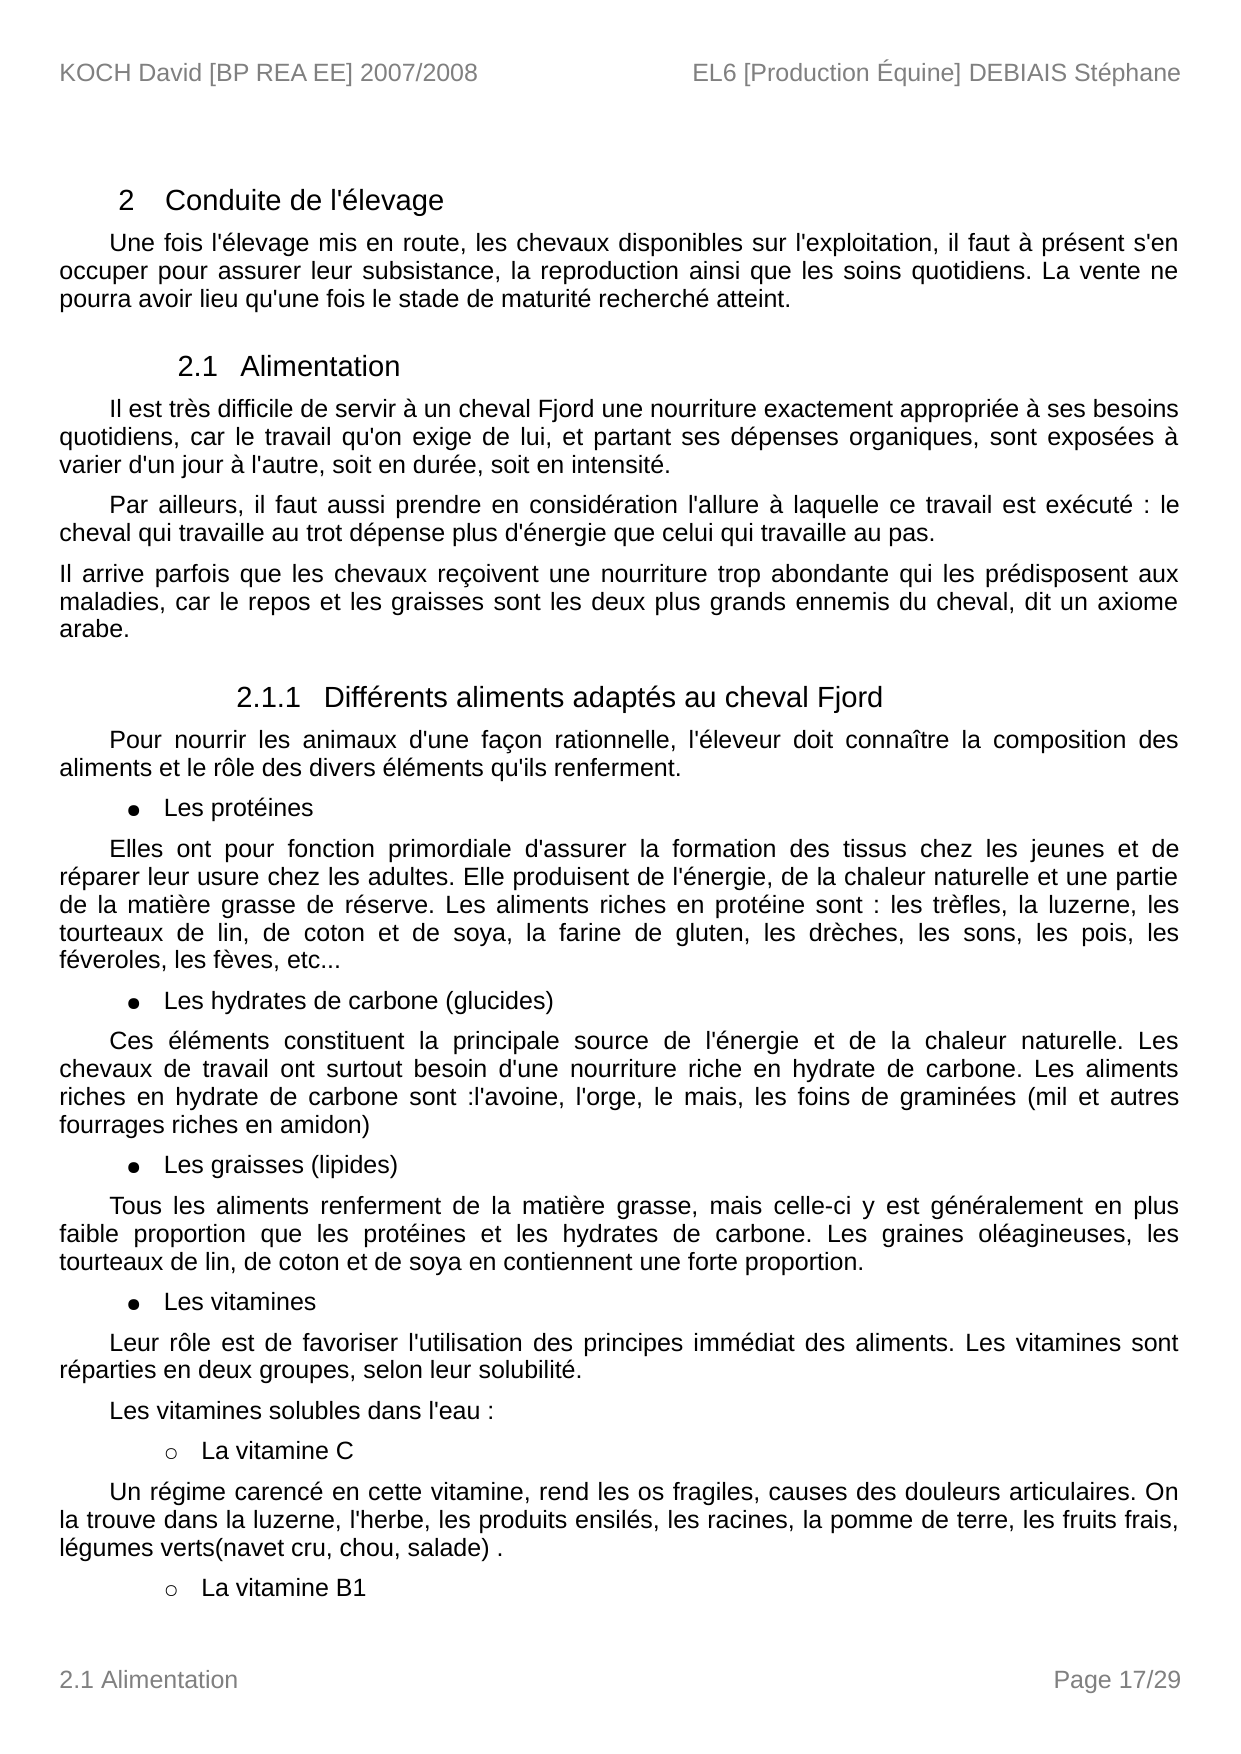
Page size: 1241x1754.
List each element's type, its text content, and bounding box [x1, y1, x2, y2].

subtitle Différents aliments adaptés au cheval Fjord [59, 681, 1181, 713]
text Leur rôle est de favoriser l'utilisation des principes immédiat des aliments. Les vitamines sont réparties en deux groupes, selon leur solubilité. [59, 1328, 1181, 1384]
list Les graisses (lipides) [97, 1151, 1181, 1179]
text Il est très difficile de servir à un cheval Fjord une nourriture exactement appropriée à ses besoins quotidiens, car le travail qu'on exige de lui, et partant ses dépenses organiques, sont exposées à varier d'un jour à l'autre, soit en durée, soit en intensité. [59, 395, 1181, 479]
list La vitamine B1 [134, 1574, 1181, 1602]
text Par ailleurs, il faut aussi prendre en considération l'allure à laquelle ce travail est exécuté : le cheval qui travaille au trot dépense plus d'énergie que celui qui travaille au pas. [59, 491, 1181, 547]
text Ces éléments constituent la principale source de l'énergie et de la chaleur naturelle. Les chevaux de travail ont surtout besoin d'une nourriture riche en hydrate de carbone. Les aliments riches en hydrate de carbone sont :l'avoine, l'orge, le mais, les foins de graminées (mil et autres fourrages riches en amidon) [59, 1027, 1181, 1139]
text Les vitamines solubles dans l'eau : [59, 1397, 1181, 1424]
list La vitamine C [134, 1437, 1181, 1465]
text Elles ont pour fonction primordiale d'assurer la formation des tissus chez les jeunes et de réparer leur usure chez les adultes. Elle produisent de l'énergie, de la chaleur naturelle et une partie de la matière grasse de réserve. Les aliments riches en protéine sont : les trèfles, la luzerne, les tourteaux de lin, de coton et de soya, la farine de gluten, les drèches, les sons, les pois, les féveroles, les fèves, etc... [59, 834, 1181, 974]
list Les hydrates de carbone (glucides) [97, 987, 1181, 1014]
subtitle Conduite de l'élevage [59, 183, 1181, 216]
list Les vitamines [97, 1288, 1181, 1316]
text Une fois l'élevage mis en route, les chevaux disponibles sur l'exploitation, il faut à présent s'en occuper pour assurer leur subsistance, la reproduction ainsi que les soins quotidiens. La vente ne pourra avoir lieu qu'une fois le stade de maturité recherché atteint. [59, 228, 1181, 312]
text Il arrive parfois que les chevaux reçoivent une nourriture trop abondante qui les prédisposent aux maladies, car le repos et les graisses sont les deux plus grands ennemis du cheval, dit un axiome arabe. [59, 559, 1181, 643]
text Pour nourrir les animaux d'une façon rationnelle, l'éleveur doit connaître la composition des aliments et le rôle des divers éléments qu'ils renferment. [59, 726, 1181, 782]
text Un régime carencé en cette vitamine, rend les os fragiles, causes des douleurs articulaires. On la trouve dans la luzerne, l'herbe, les produits ensilés, les racines, la pomme de terre, les fruits frais, légumes verts(navet cru, chou, salade) . [59, 1477, 1181, 1561]
subtitle Alimentation [59, 350, 1181, 382]
list Les protéines [97, 794, 1181, 822]
text Tous les aliments renferment de la matière grasse, mais celle-ci y est généralement en plus faible proportion que les protéines et les hydrates de carbone. Les graines oléagineuses, les tourteaux de lin, de coton et de soya en contiennent une forte proportion. [59, 1192, 1181, 1275]
